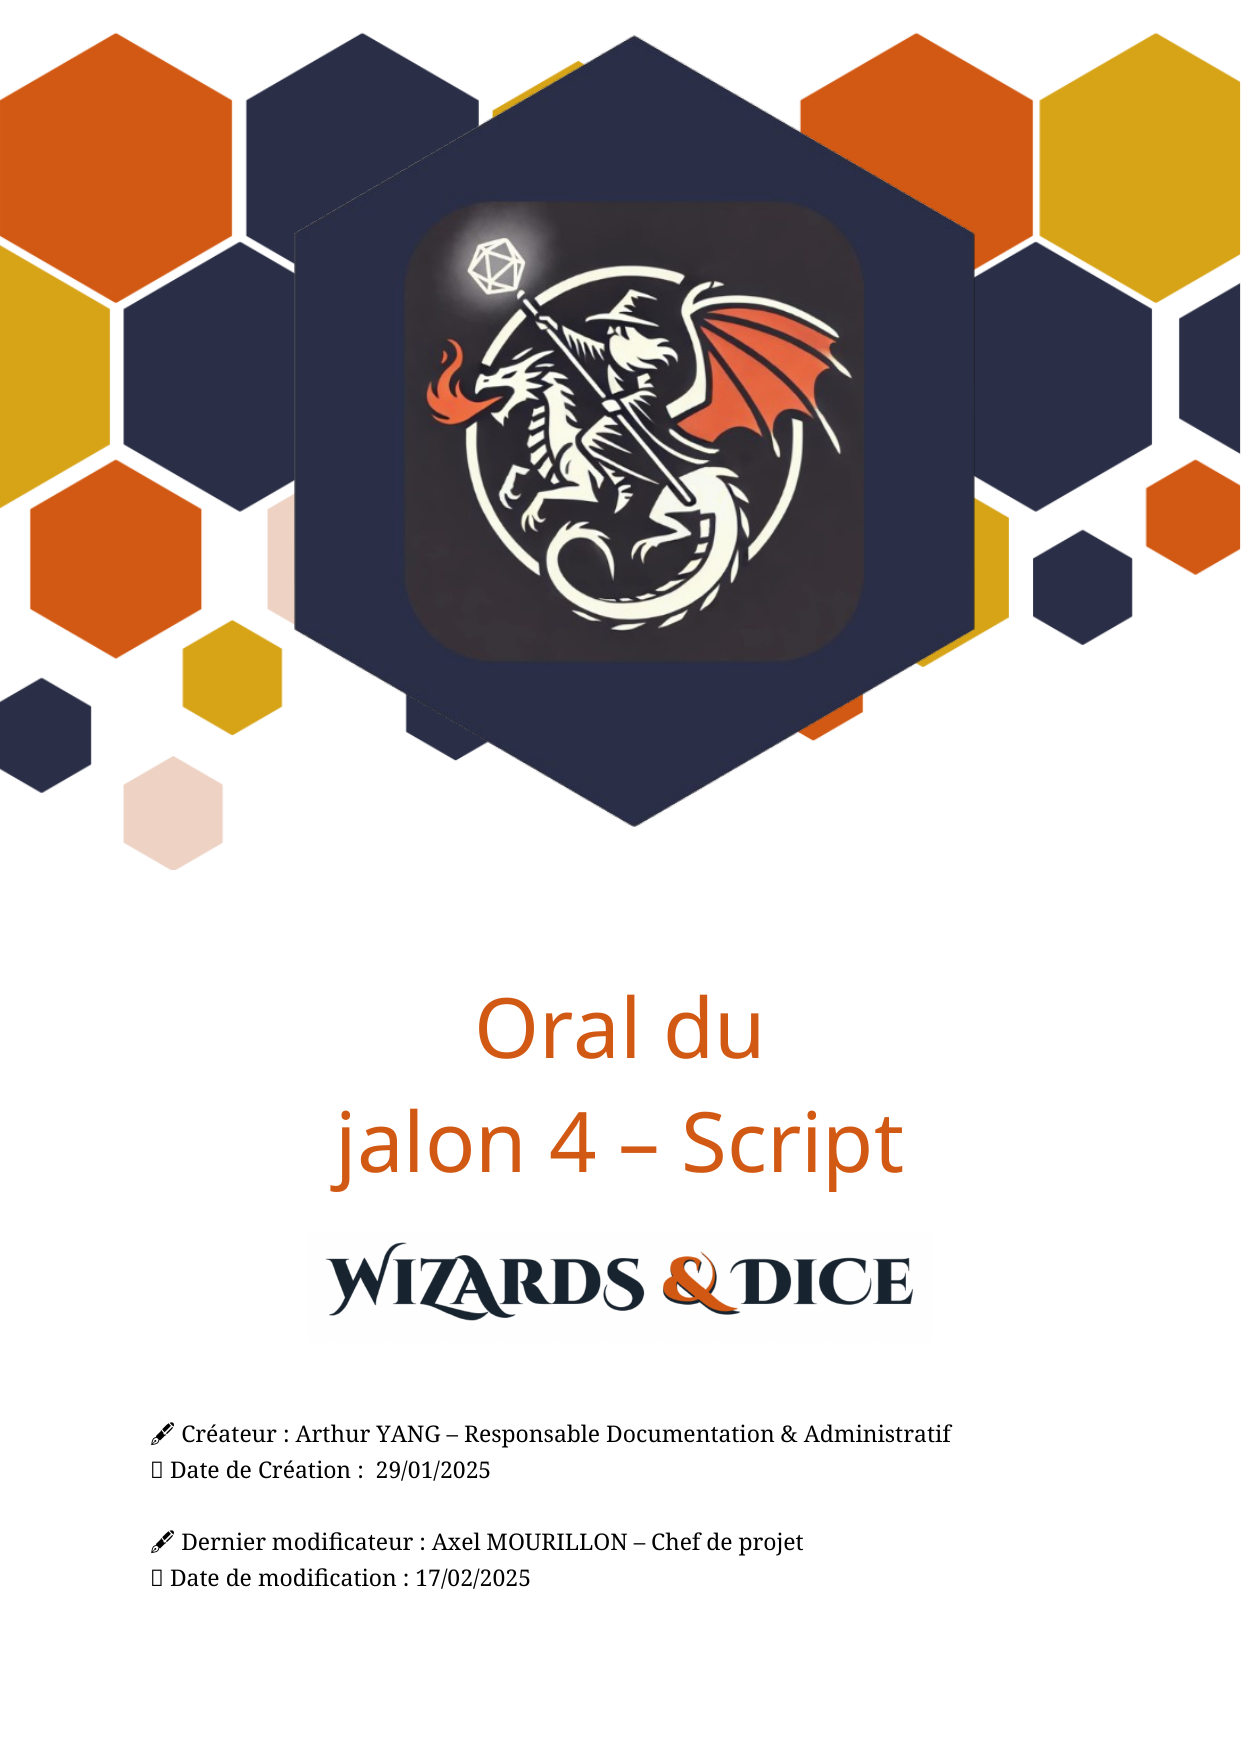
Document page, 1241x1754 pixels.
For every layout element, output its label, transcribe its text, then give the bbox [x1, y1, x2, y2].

text 🖋️ Dernier modificateur : Axel MOURILLON – Chef de projet [150, 1526, 1090, 1557]
picture [0, 18, 1241, 870]
text 🖋️ Créateur : Arthur YANG – Responsable Documentation & Administratif [150, 1418, 1090, 1449]
text 📅 Date de modification : 17/02/2025 [150, 1562, 1090, 1593]
text 📅 Date de Création : 29/01/2025 [150, 1454, 1090, 1485]
title Oral du jalon 4 – Script [150, 970, 1090, 1197]
picture [307, 1232, 934, 1342]
